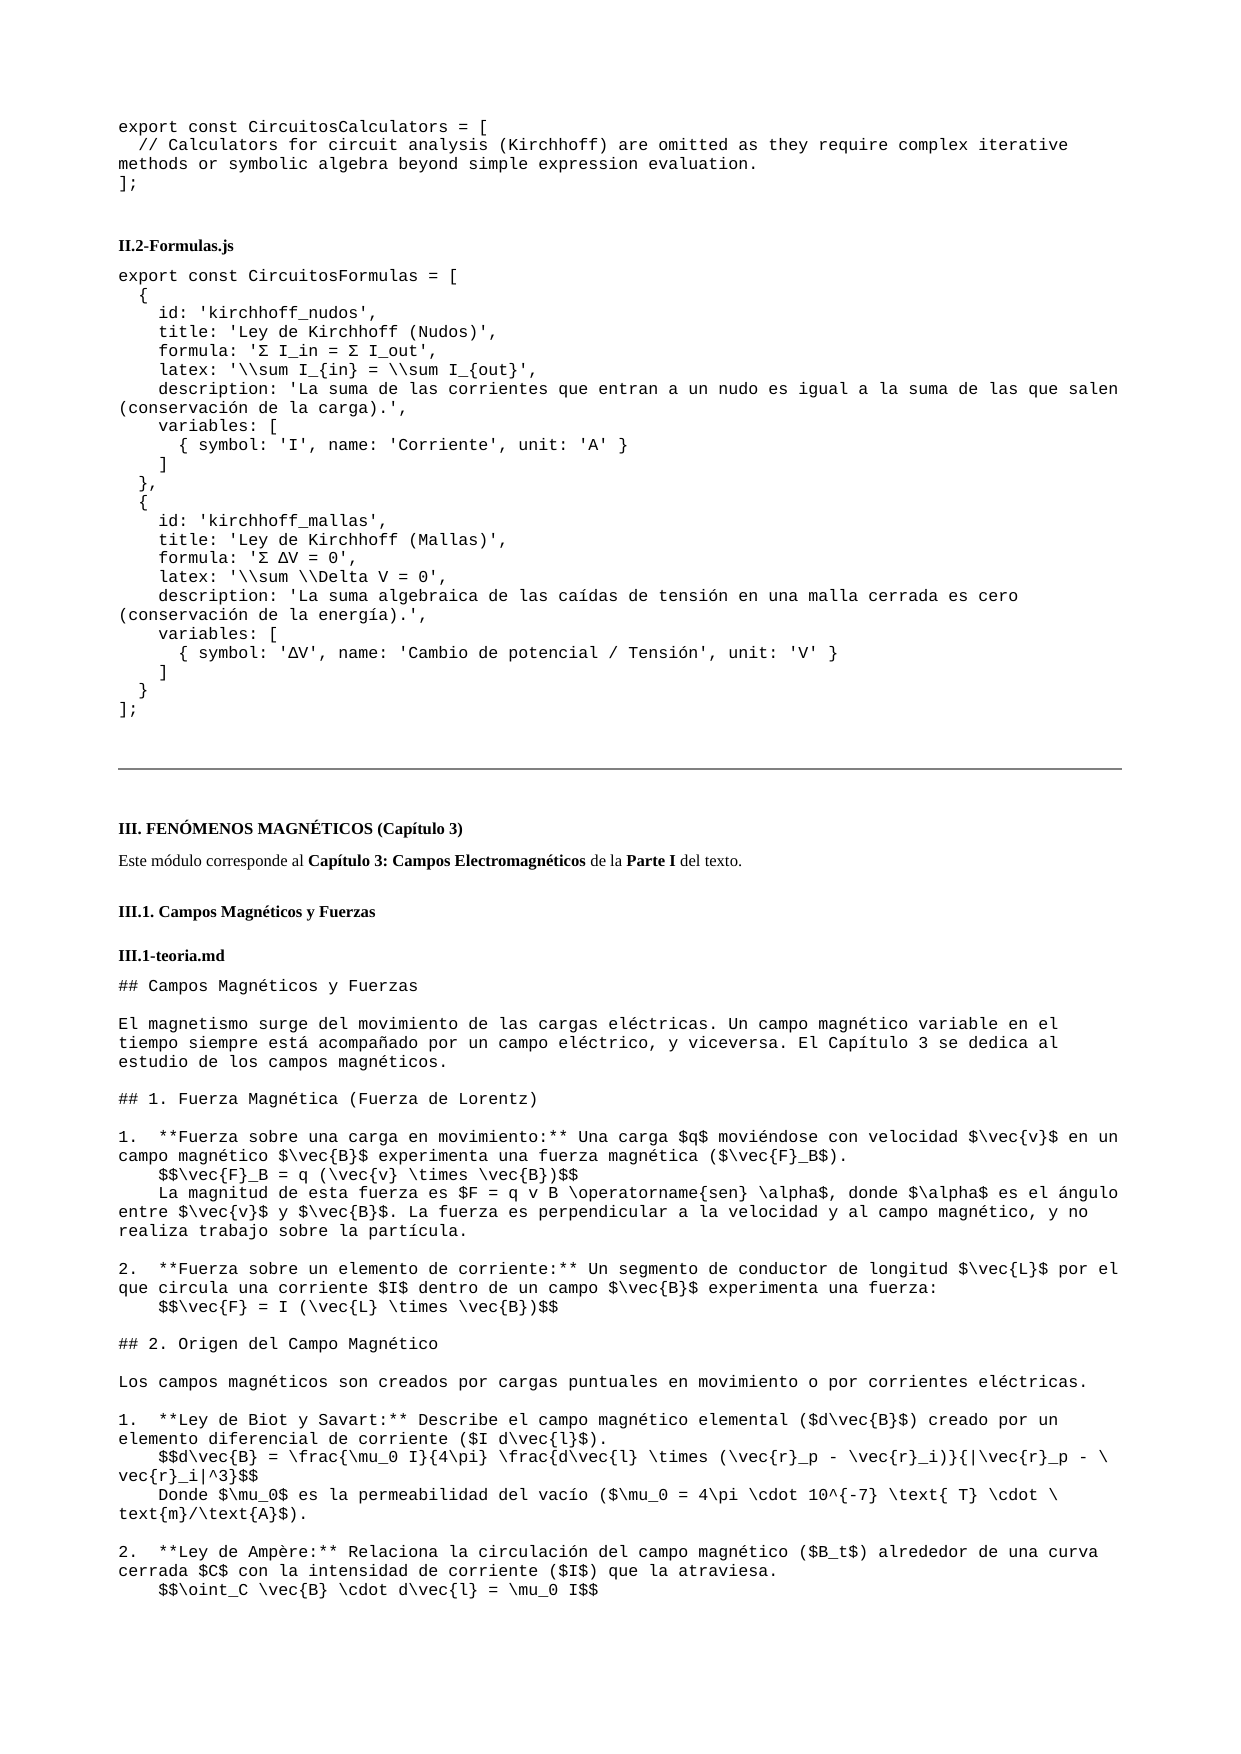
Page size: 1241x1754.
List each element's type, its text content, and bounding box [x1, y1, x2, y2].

text ] [118, 663, 1122, 682]
text id: 'kirchhoff_mallas', [118, 512, 1122, 531]
subtitle III.1-teoria.md [118, 946, 1122, 965]
text Este módulo corresponde al Capítulo 3: Campos Electromagnéticos de la Parte I del texto. [118, 851, 1122, 870]
text // Calculators for circuit analysis (Kirchhoff) are omitted as they require complex iterative methods or symbolic algebra beyond simple expression evaluation. [118, 137, 1122, 175]
text { [118, 493, 1122, 512]
text { symbol: 'I', name: 'Corriente', unit: 'A' } [118, 437, 1122, 456]
text latex: '\\sum I_{in} = \\sum I_{out}', [118, 361, 1122, 380]
text ] [118, 456, 1122, 474]
text }, [118, 474, 1122, 493]
text 1. **Ley de Biot y Savart:** Describe el campo magnético elemental ($d\vec{B}$) creado por un elemento diferencial de corriente ($I d\vec{l}$). [118, 1411, 1122, 1449]
text ## 2. Origen del Campo Magnético [118, 1336, 1122, 1355]
text ]; [118, 175, 1122, 193]
text $$\vec{F} = I (\vec{L} \times \vec{B})$$ [118, 1298, 1122, 1317]
text 1. **Fuerza sobre una carga en movimiento:** Una carga $q$ moviéndose con velocidad $\vec{v}$ en un campo magnético $\vec{B}$ experimenta una fuerza magnética ($\vec{F}_B$). [118, 1128, 1122, 1166]
text formula: 'Σ I_in = Σ I_out', [118, 343, 1122, 361]
text { symbol: 'ΔV', name: 'Cambio de potencial / Tensión', unit: 'V' } [118, 644, 1122, 663]
text Los campos magnéticos son creados por cargas puntuales en movimiento o por corrientes eléctricas. [118, 1374, 1122, 1392]
text $$d\vec{B} = \frac{\mu_0 I}{4\pi} \frac{d\vec{l} \times (\vec{r}_p - \vec{r}_i)}{|\vec{r}_p - \vec{r}_i|^3}$$ [118, 1449, 1122, 1487]
text $$\oint_C \vec{B} \cdot d\vec{l} = \mu_0 I$$ [118, 1581, 1122, 1600]
subtitle III. FENÓMENOS MAGNÉTICOS (Capítulo 3) [118, 819, 1122, 838]
subtitle III.1. Campos Magnéticos y Fuerzas [118, 902, 1122, 921]
text title: 'Ley de Kirchhoff (Nudos)', [118, 324, 1122, 343]
text ]; [118, 701, 1122, 720]
text ## Campos Magnéticos y Fuerzas [118, 978, 1122, 997]
text variables: [ [118, 418, 1122, 437]
subtitle II.2-Formulas.js [118, 236, 1122, 255]
text id: 'kirchhoff_nudos', [118, 305, 1122, 324]
text variables: [ [118, 625, 1122, 644]
text description: 'La suma algebraica de las caídas de tensión en una malla cerrada es cero (conservación de la energía).', [118, 588, 1122, 625]
text export const CircuitosCalculators = [ [118, 118, 1122, 137]
text title: 'Ley de Kirchhoff (Mallas)', [118, 531, 1122, 550]
text formula: 'Σ ΔV = 0', [118, 550, 1122, 569]
text { [118, 286, 1122, 305]
text Donde $\mu_0$ es la permeabilidad del vacío ($\mu_0 = 4\pi \cdot 10^{-7} \text{ T} \cdot \text{m}/\text{A}$). [118, 1487, 1122, 1524]
text El magnetismo surge del movimiento de las cargas eléctricas. Un campo magnético variable en el tiempo siempre está acompañado por un campo eléctrico, y viceversa. El Capítulo 3 se dedica al estudio de los campos magnéticos. [118, 1015, 1122, 1072]
text latex: '\\sum \\Delta V = 0', [118, 569, 1122, 588]
text } [118, 682, 1122, 701]
text La magnitud de esta fuerza es $F = q v B \operatorname{sen} \alpha$, donde $\alpha$ es el ángulo entre $\vec{v}$ y $\vec{B}$. La fuerza es perpendicular a la velocidad y al campo magnético, y no realiza trabajo sobre la partícula. [118, 1185, 1122, 1242]
text export const CircuitosFormulas = [ [118, 267, 1122, 286]
text 2. **Fuerza sobre un elemento de corriente:** Un segmento de conductor de longitud $\vec{L}$ por el que circula una corriente $I$ dentro de un campo $\vec{B}$ experimenta una fuerza: [118, 1261, 1122, 1298]
text $$\vec{F}_B = q (\vec{v} \times \vec{B})$$ [118, 1166, 1122, 1185]
text 2. **Ley de Ampère:** Relaciona la circulación del campo magnético ($B_t$) alrededor de una curva cerrada $C$ con la intensidad de corriente ($I$) que la atraviesa. [118, 1543, 1122, 1581]
text ## 1. Fuerza Magnética (Fuerza de Lorentz) [118, 1091, 1122, 1110]
text description: 'La suma de las corrientes que entran a un nudo es igual a la suma de las que salen (conservación de la carga).', [118, 380, 1122, 418]
